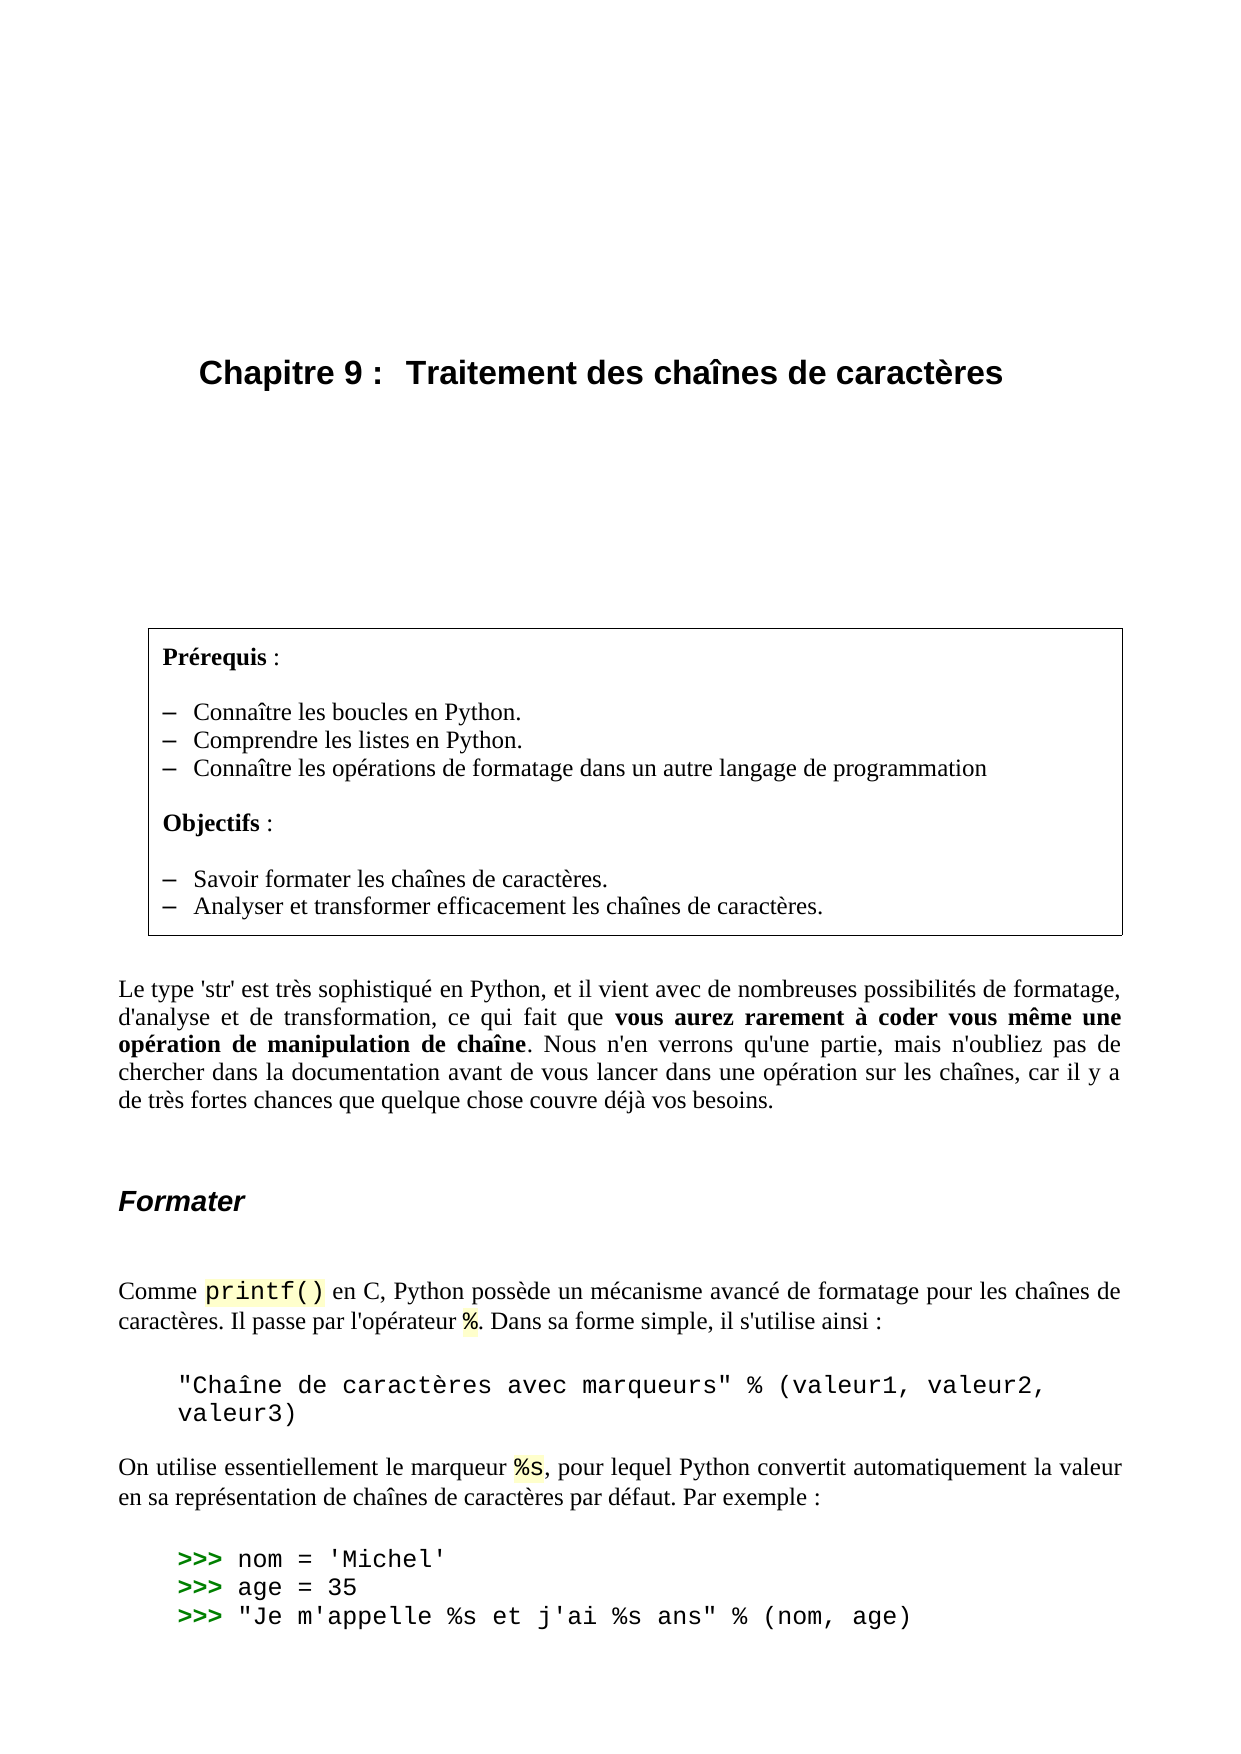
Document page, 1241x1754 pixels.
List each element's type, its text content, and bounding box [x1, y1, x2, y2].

text "Chaîne de caractères avec marqueurs" % (valeur1, valeur2, valeur3) [177, 1373, 1122, 1429]
list Comprendre les listes en Python. [149, 711, 1122, 739]
list Analyser et transformer efficacement les chaînes de caractères. [149, 877, 1122, 935]
text Comme printf() en C, Python possède un mécanisme avancé de formatage pour les chaînes de caractères. Il passe par l'opérateur %. Dans sa forme simple, il s'utilise ainsi : [118, 1277, 1122, 1337]
list Savoir formater les chaînes de caractères. [149, 850, 1122, 877]
subtitle Formater [118, 1185, 1122, 1218]
text >>> nom = 'Michel' >>> age = 35 >>> "Je m'appelle %s et j'ai %s ans" % (nom, age) [177, 1547, 1122, 1632]
list Connaître les boucles en Python. [149, 683, 1122, 711]
text Le type 'str' est très sophistiqué en Python, et il vient avec de nombreuses possibilités de formatage, d'analyse et de transformation, ce qui fait que vous aurez rarement à coder vous même une opération de manipulation de chaîne. Nous n'en verrons qu'une partie, mais n'oubliez pas de chercher dans la documentation avant de vous lancer dans une opération sur les chaînes, car il y a de très fortes chances que quelque chose couvre déjà vos besoins. [118, 975, 1122, 1114]
text Prérequis : [149, 629, 1122, 671]
list Connaître les opérations de formatage dans un autre langage de programmation [149, 739, 1122, 782]
text Objectifs : [149, 794, 1122, 837]
text On utilise essentiellement le marqueur %s, pour lequel Python convertit automatiquement la valeur en sa représentation de chaînes de caractères par défaut. Par exemple : [118, 1453, 1122, 1511]
subtitle Traitement des chaînes de caractères [118, 354, 1004, 392]
